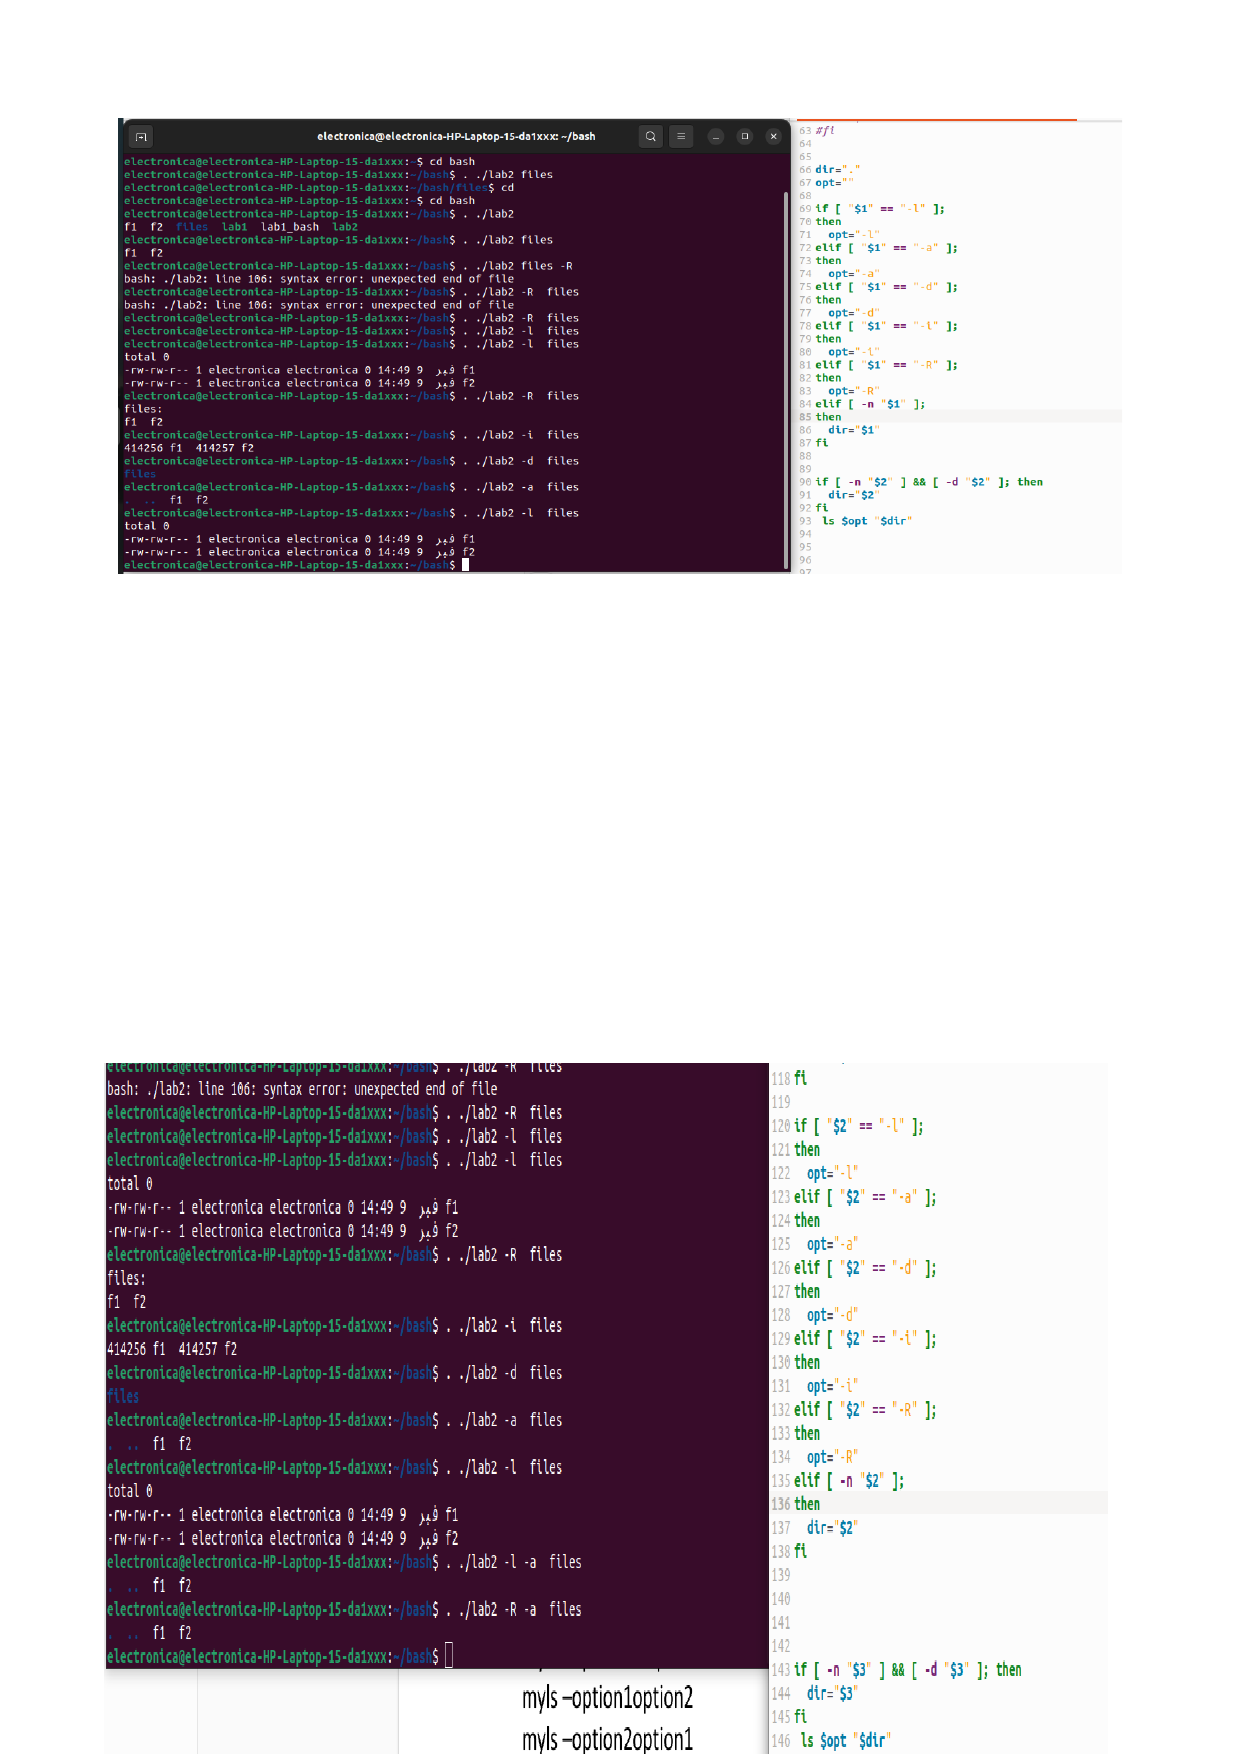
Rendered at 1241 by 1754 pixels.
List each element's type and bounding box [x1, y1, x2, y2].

picture [104, 1063, 1108, 1754]
picture [118, 118, 1123, 574]
